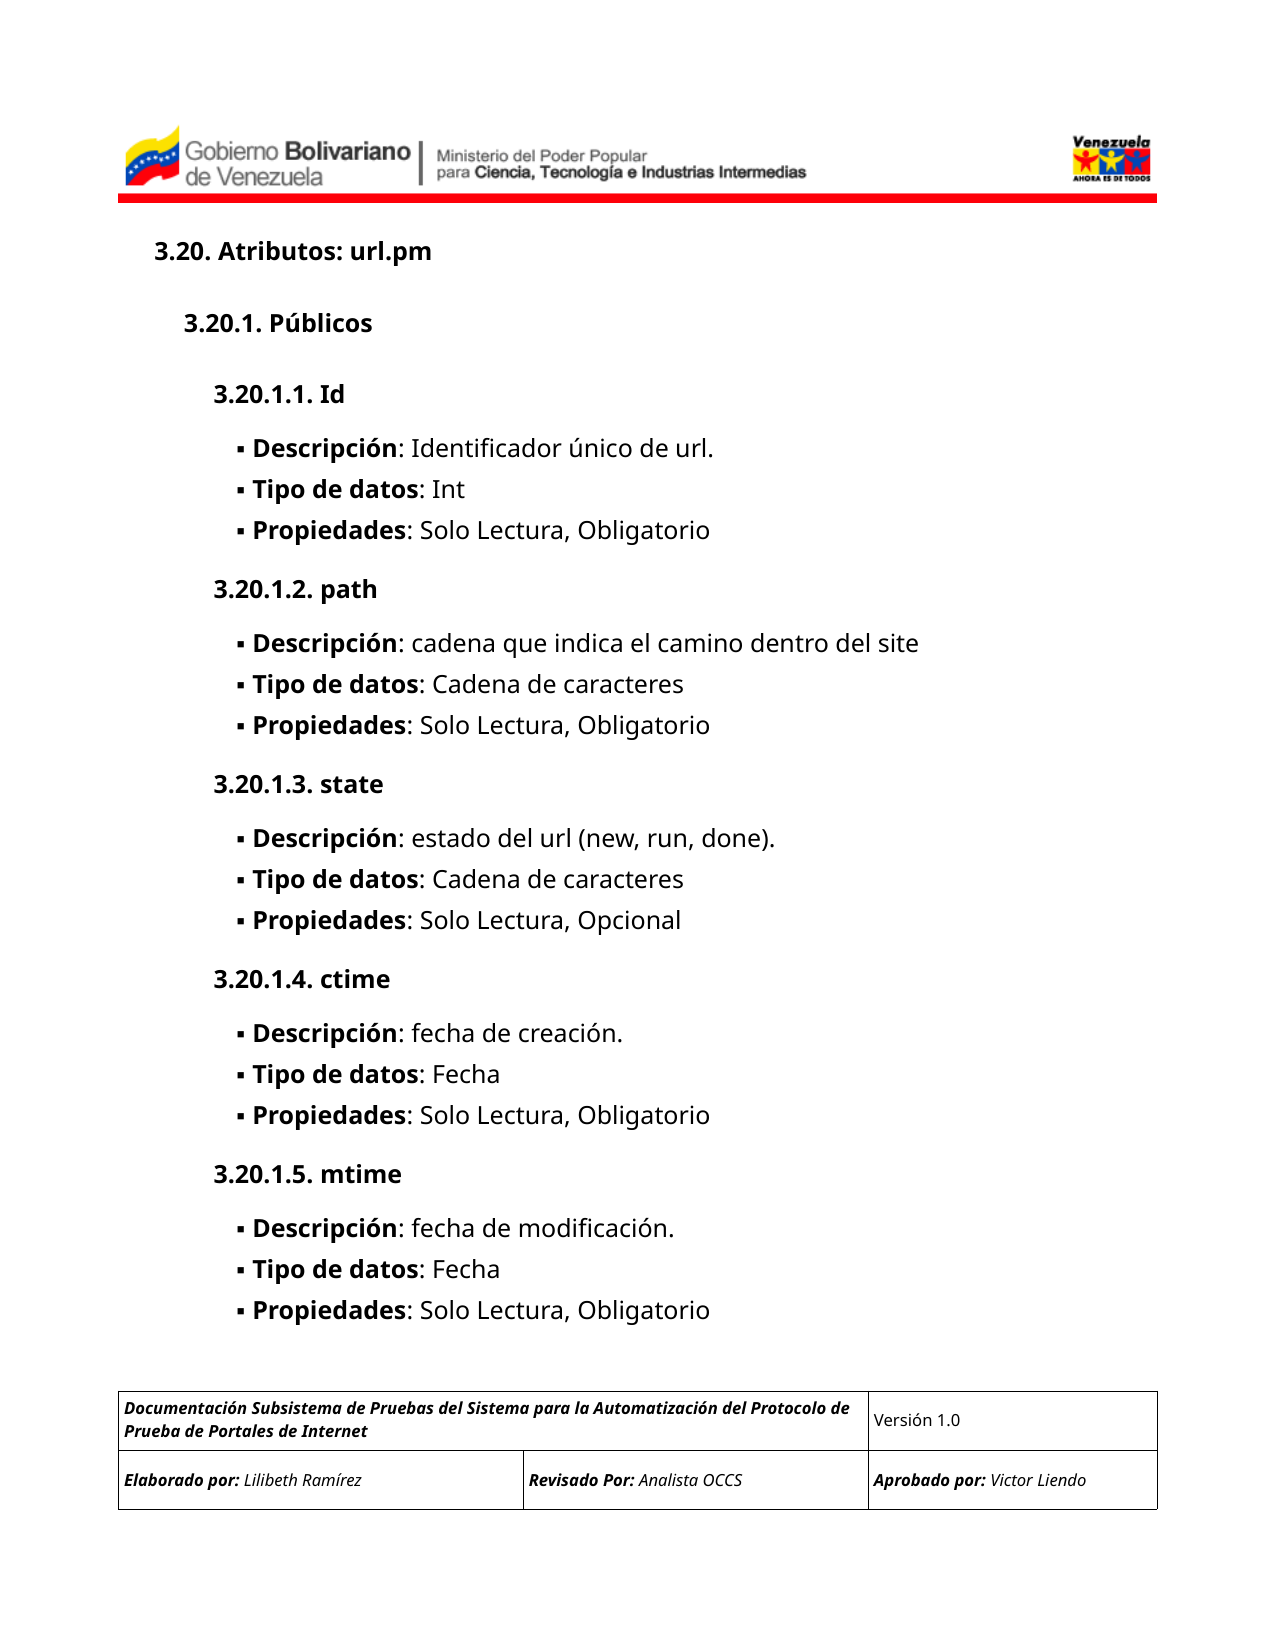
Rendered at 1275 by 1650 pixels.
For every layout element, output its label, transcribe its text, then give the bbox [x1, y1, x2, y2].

subtitle path [207, 572, 1157, 606]
subtitle Descripción: cadena que indica el camino dentro del site [236, 626, 1157, 660]
subtitle Propiedades: Solo Lectura, Opcional [236, 903, 1157, 937]
subtitle Id [207, 377, 1157, 411]
subtitle Descripción: fecha de modificación. [236, 1211, 1157, 1245]
subtitle Descripción: Identificador único de url. [236, 431, 1157, 465]
subtitle ctime [207, 962, 1157, 996]
subtitle Tipo de datos: Fecha [236, 1057, 1157, 1091]
subtitle Descripción: estado del url (new, run, done). [236, 821, 1157, 855]
subtitle Públicos [177, 305, 1157, 339]
subtitle Atributos: url.pm [148, 234, 1157, 268]
subtitle Tipo de datos: Cadena de caracteres [236, 862, 1157, 896]
subtitle Propiedades: Solo Lectura, Obligatorio [236, 708, 1157, 742]
subtitle Descripción: fecha de creación. [236, 1016, 1157, 1050]
subtitle Propiedades: Solo Lectura, Obligatorio [236, 513, 1157, 547]
subtitle mtime [207, 1157, 1157, 1191]
subtitle Tipo de datos: Fecha [236, 1252, 1157, 1286]
subtitle state [207, 767, 1157, 801]
picture [118, 117, 1157, 203]
subtitle Propiedades: Solo Lectura, Obligatorio [236, 1098, 1157, 1132]
subtitle Tipo de datos: Cadena de caracteres [236, 667, 1157, 701]
subtitle Propiedades: Solo Lectura, Obligatorio [236, 1293, 1157, 1327]
subtitle Tipo de datos: Int [236, 472, 1157, 506]
